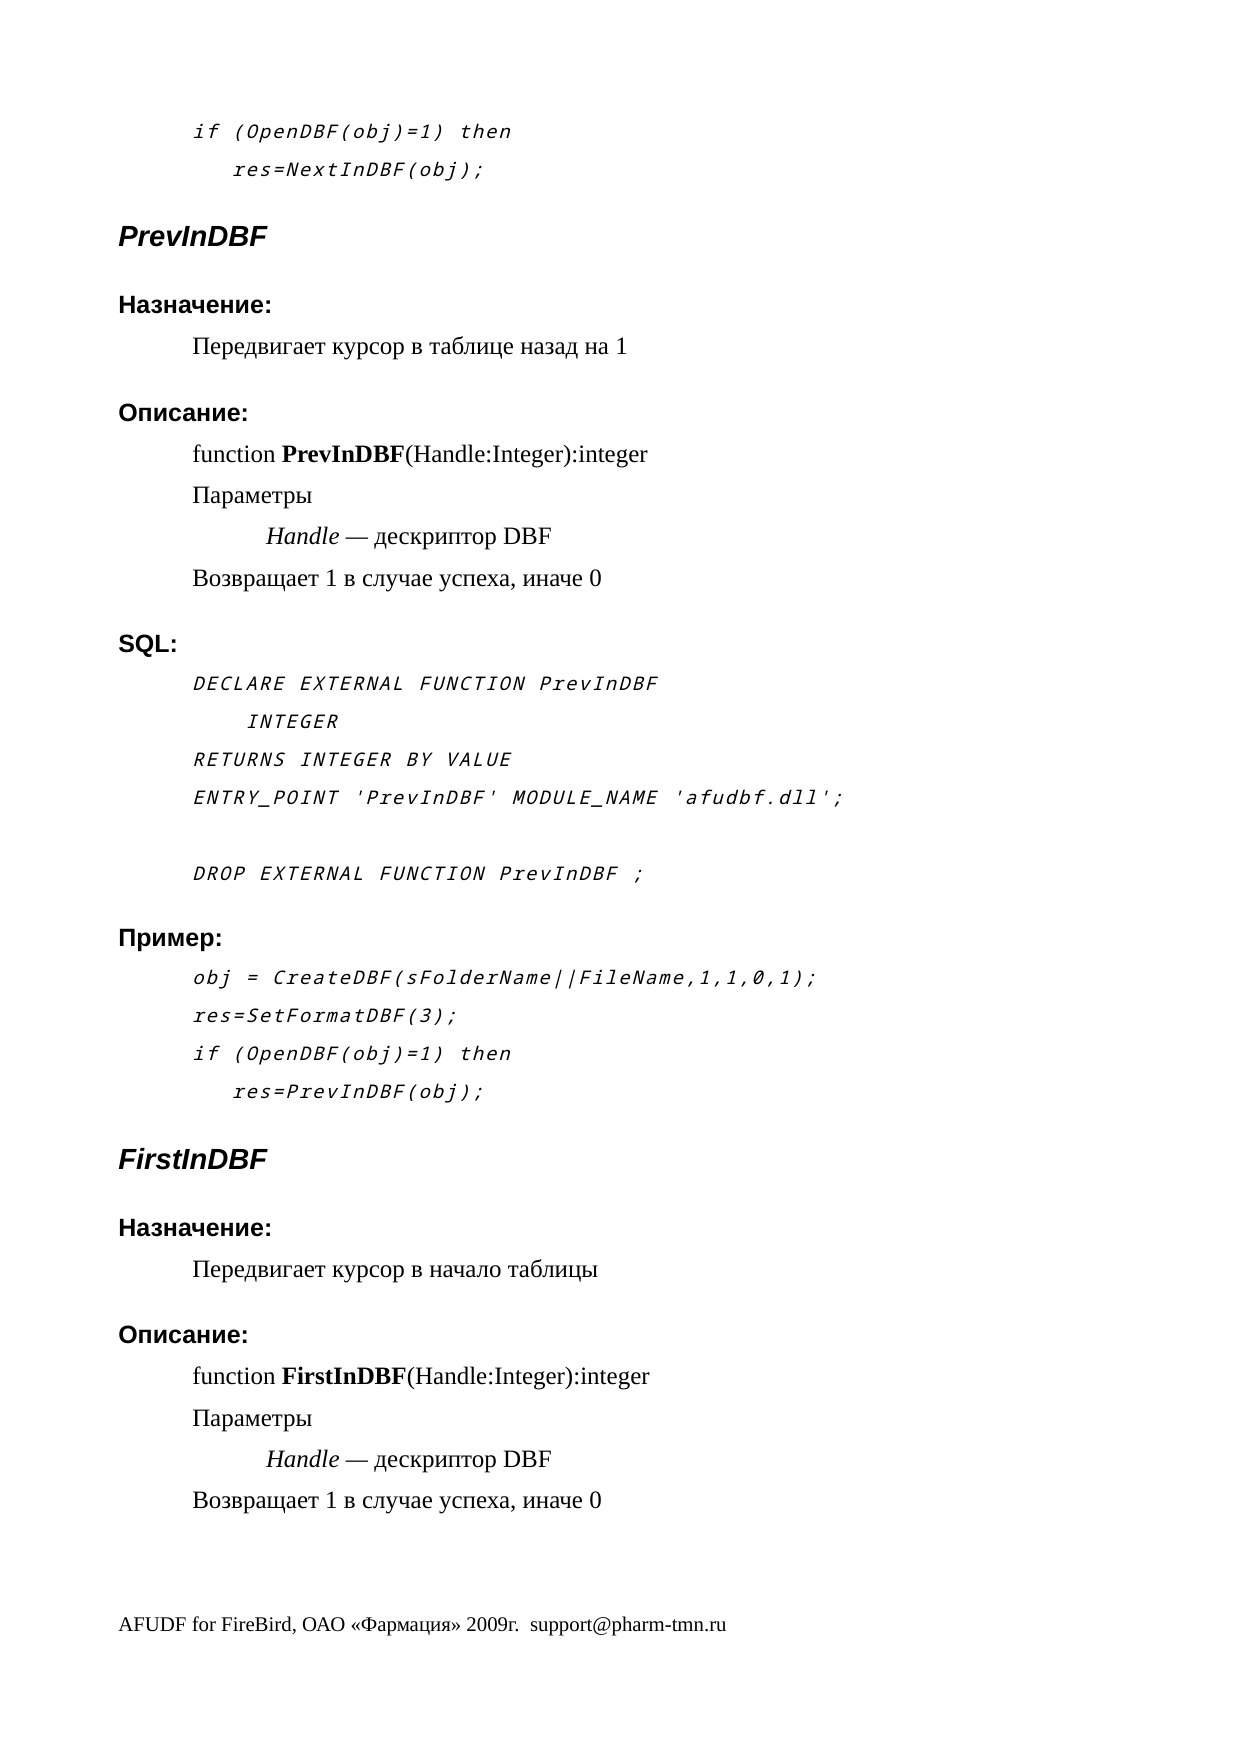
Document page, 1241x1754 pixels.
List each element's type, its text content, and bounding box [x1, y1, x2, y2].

subtitle PrevInDBF [118, 219, 1122, 253]
text if (OpenDBF(obj)=1) then [192, 1041, 1122, 1066]
subtitle FirstInDBF [118, 1142, 1122, 1175]
text Передвигает курсор в начало таблицы [192, 1254, 1122, 1283]
text obj = CreateDBF(sFolderName||FileName,1,1,0,1); [192, 964, 1122, 990]
text Handle — дескриптор DBF [192, 1444, 1122, 1473]
subtitle SQL: [118, 629, 1122, 658]
text if (OpenDBF(obj)=1) then [192, 118, 1122, 144]
subtitle Пример: [118, 923, 1122, 952]
text DROP EXTERNAL FUNCTION PrevInDBF ; [192, 860, 1122, 886]
subtitle Назначение: [118, 1213, 1122, 1241]
text res=NextInDBF(obj); [192, 156, 1122, 182]
text Передвигает курсор в таблице назад на 1 [192, 331, 1122, 360]
text ENTRY_POINT 'PrevInDBF' MODULE_NAME 'afudbf.dll'; [192, 784, 1122, 810]
text res=PrevInDBF(obj); [192, 1079, 1122, 1104]
text RETURNS INTEGER BY VALUE [192, 746, 1122, 772]
subtitle Описание: [118, 1320, 1122, 1349]
text Параметры [192, 1403, 1122, 1431]
text Возвращает 1 в случае успеха, иначе 0 [192, 563, 1122, 591]
text Возвращает 1 в случае успеха, иначе 0 [192, 1485, 1122, 1514]
text INTEGER [192, 708, 1122, 734]
text Handle — дескриптор DBF [192, 521, 1122, 550]
text function FirstInDBF(Handle:Integer):integer [192, 1361, 1122, 1390]
text Параметры [192, 480, 1122, 509]
text res=SetFormatDBF(3); [192, 1003, 1122, 1028]
text DECLARE EXTERNAL FUNCTION PrevInDBF [192, 670, 1122, 696]
subtitle Назначение: [118, 290, 1122, 319]
text function PrevInDBF(Handle:Integer):integer [192, 439, 1122, 468]
subtitle Описание: [118, 398, 1122, 426]
